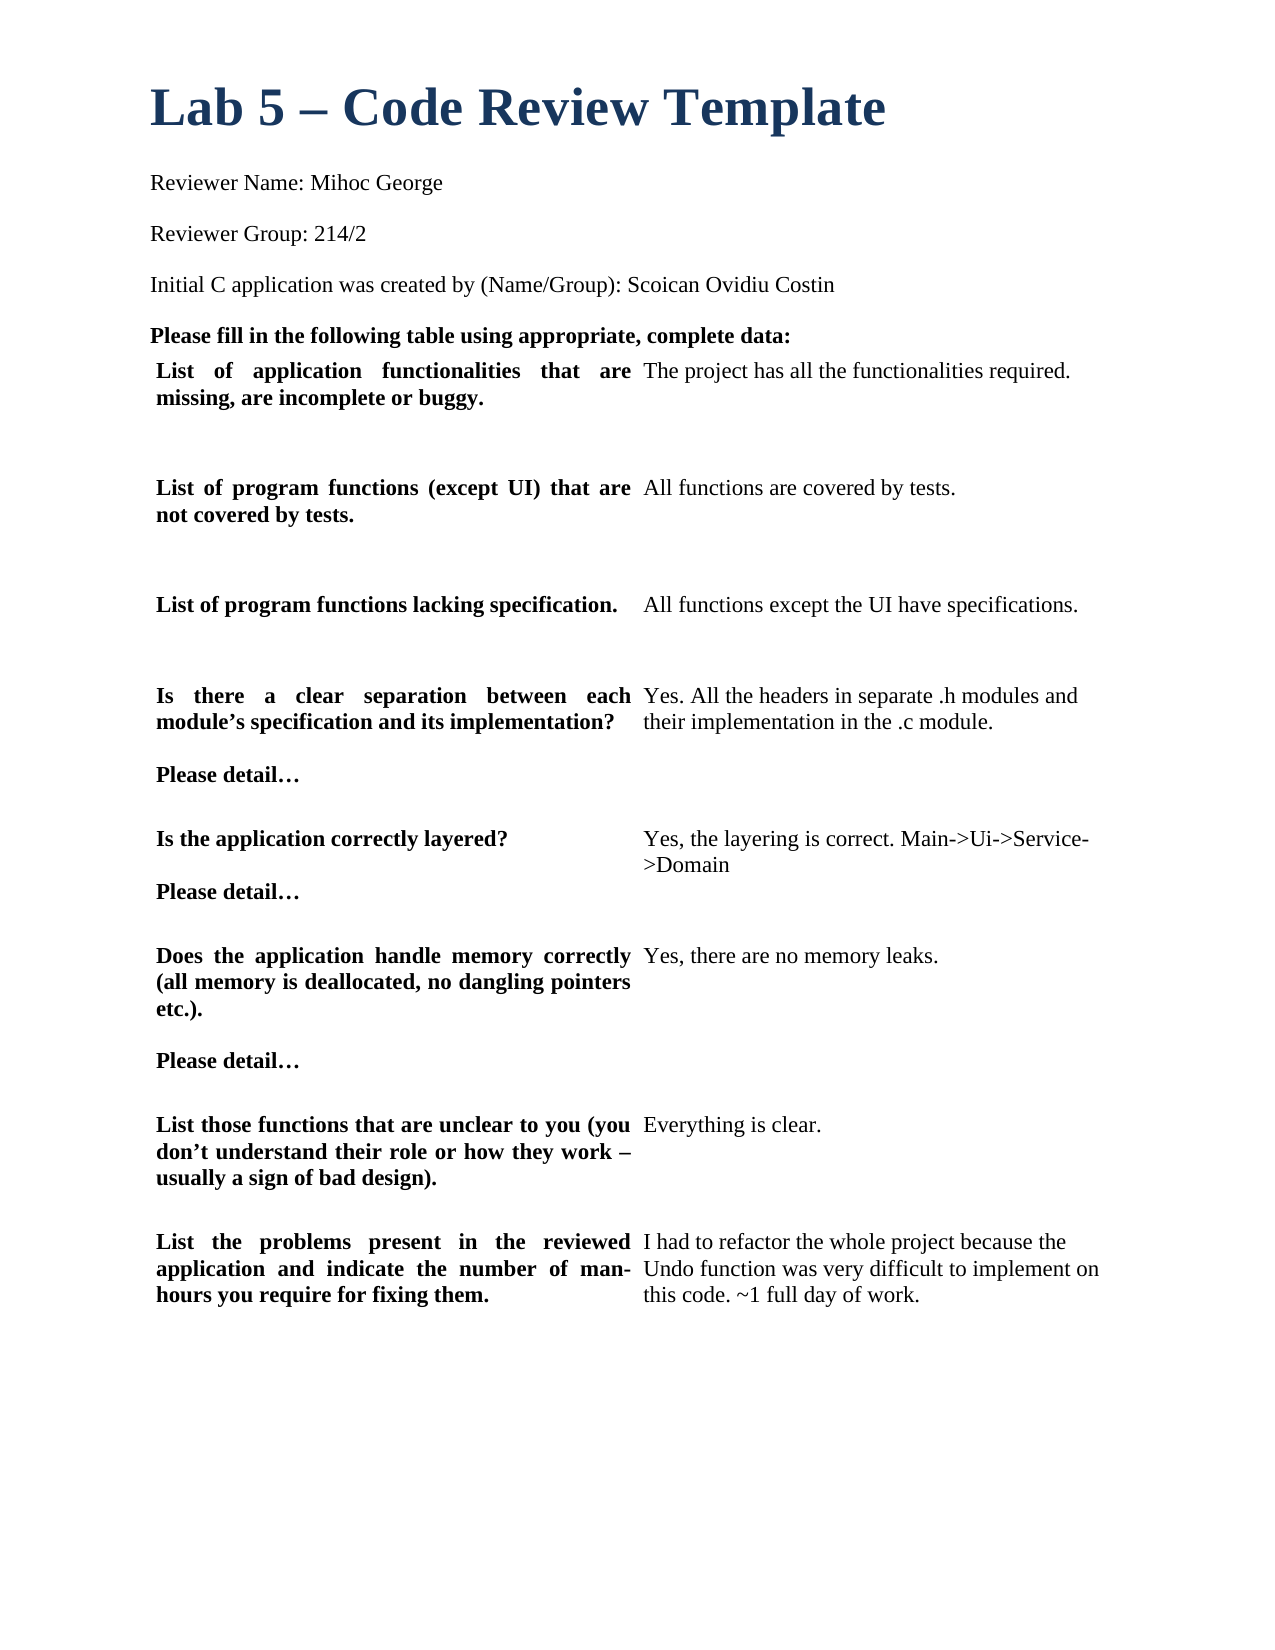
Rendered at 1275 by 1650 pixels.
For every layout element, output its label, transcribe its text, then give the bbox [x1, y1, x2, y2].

table_cell Is there a clear separation between each module’s specification and its implementation? Please detail… [150, 676, 637, 819]
table_cell List of program functions (except UI) that are not covered by tests. [150, 469, 637, 586]
table_cell List those functions that are unclear to you (you don’t understand their role or how they work – usually a sign of bad design). [150, 1106, 637, 1223]
text Initial C application was created by (Name/Group): Scoican Ovidiu Costin [150, 271, 1125, 297]
table_cell I had to refactor the whole project because the Undo function was very difficult to implement on this code. ~1 full day of work. [638, 1223, 1125, 1366]
table_cell List the problems present in the reviewed application and indicate the number of man-hours you require for fixing them. [150, 1223, 637, 1366]
text Please fill in the following table using appropriate, complete data: [150, 322, 1125, 348]
table_cell Yes, the layering is correct. Main->Ui->Service->Domain [638, 819, 1125, 936]
table_cell Does the application handle memory correctly (all memory is deallocated, no dangling pointers etc.). Please detail… [150, 936, 637, 1106]
table_cell Is the application correctly layered? Please detail… [150, 819, 637, 936]
table_header The project has all the functionalities required. [638, 352, 1125, 469]
table_cell Yes, there are no memory leaks. [638, 936, 1125, 1106]
table_cell Yes. All the headers in separate .h modules and their implementation in the .c module. [638, 676, 1125, 819]
table_cell Everything is clear. [638, 1106, 1125, 1223]
table_cell List of program functions lacking specification. [150, 586, 637, 676]
text Reviewer Name: Mihoc George [150, 168, 1125, 195]
table_cell All functions except the UI have specifications. [638, 586, 1125, 676]
text Lab 5 – Code Review Template [150, 75, 1125, 137]
table_cell All functions are covered by tests. [638, 469, 1125, 586]
text Reviewer Group: 214/2 [150, 219, 1125, 246]
table_header List of application functionalities that are missing, are incomplete or buggy. [150, 352, 637, 469]
